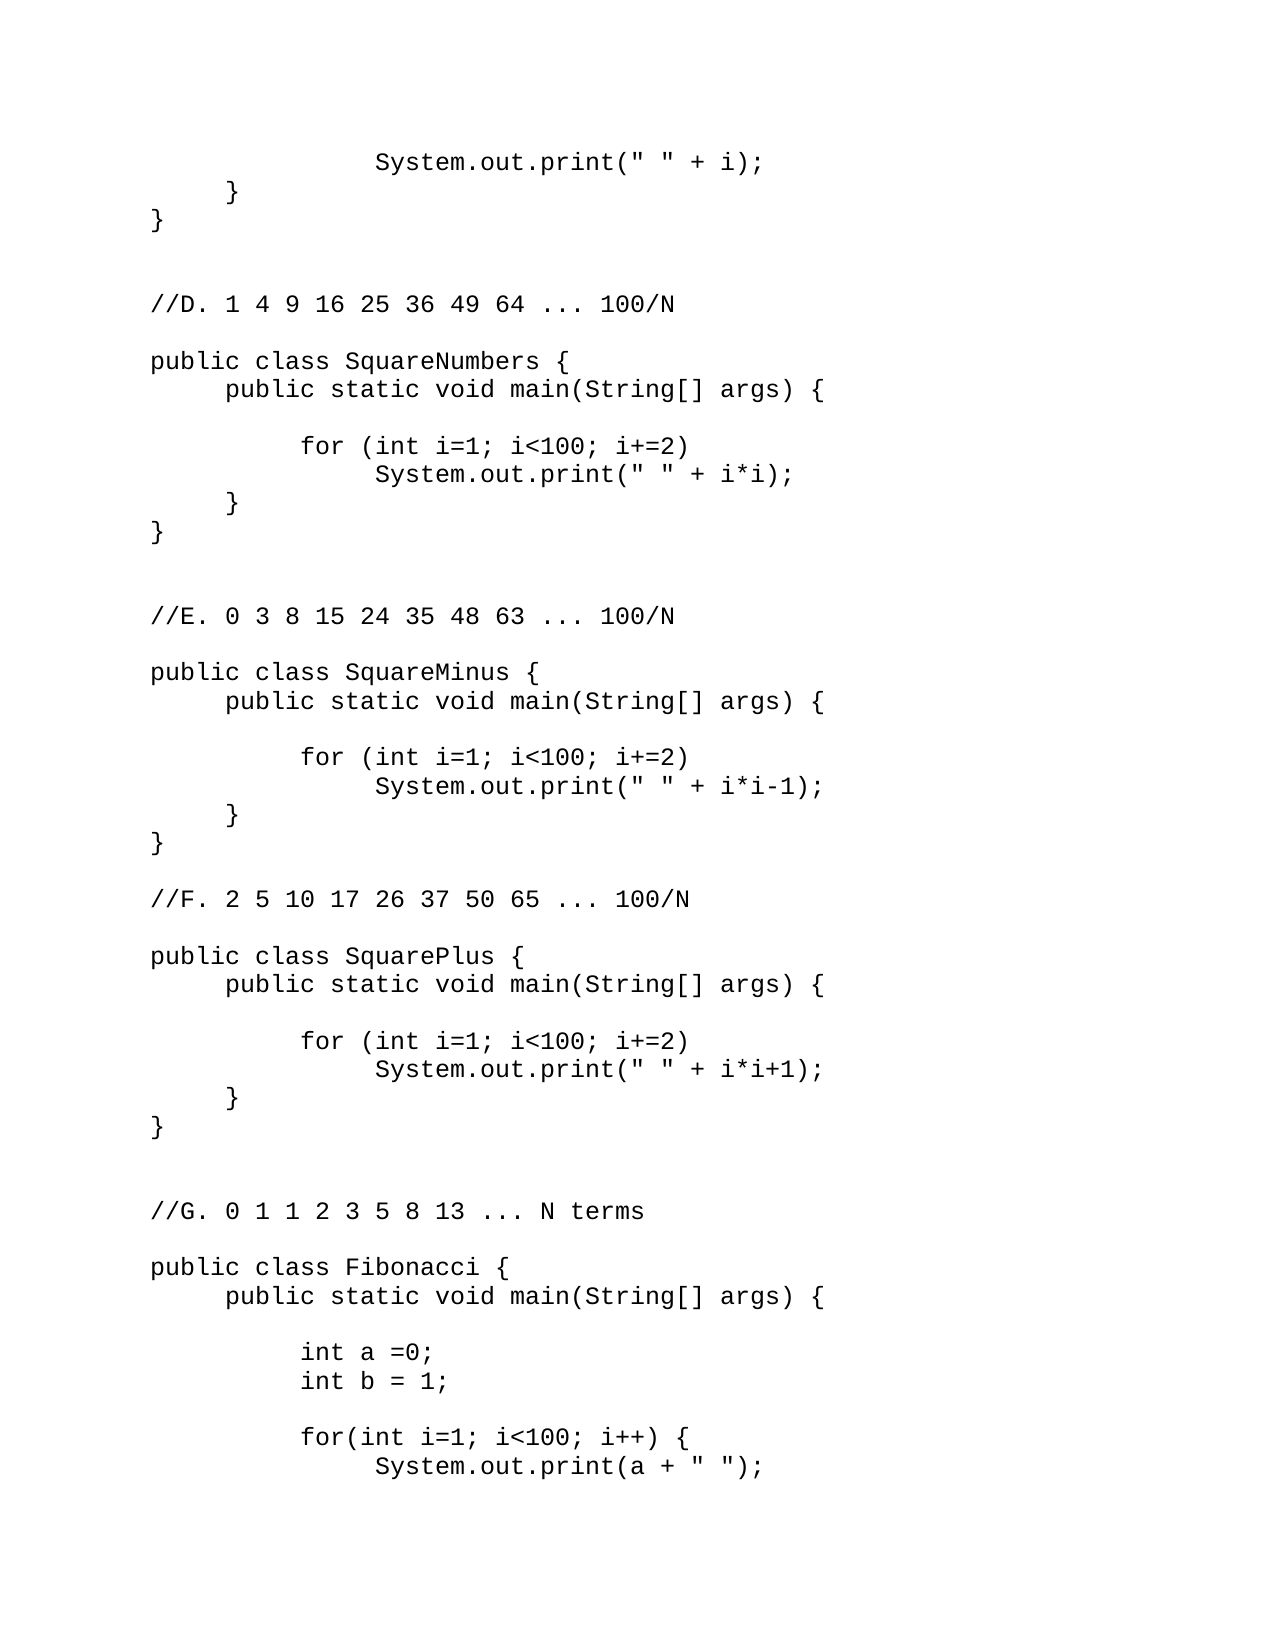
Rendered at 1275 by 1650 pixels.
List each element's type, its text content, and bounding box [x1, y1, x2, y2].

text //G. 0 1 1 2 3 5 8 13 ... N terms [150, 1198, 1125, 1227]
text for(int i=1; i<100; i++) { [150, 1425, 1125, 1453]
text public static void main(String[] args) { [150, 972, 1125, 1000]
text } [150, 1085, 1125, 1113]
text } [150, 1113, 1125, 1142]
text } [150, 490, 1125, 518]
text public static void main(String[] args) { [150, 688, 1125, 717]
text int b = 1; [150, 1368, 1125, 1397]
text System.out.print(" " + i*i-1); [150, 773, 1125, 802]
text System.out.print(a + " "); [150, 1453, 1125, 1482]
text } [150, 830, 1125, 858]
text for (int i=1; i<100; i+=2) [150, 433, 1125, 462]
text int a =0; [150, 1340, 1125, 1368]
text for (int i=1; i<100; i+=2) [150, 1028, 1125, 1057]
text } [150, 207, 1125, 235]
text } [150, 802, 1125, 830]
text System.out.print(" " + i*i); [150, 462, 1125, 490]
text //F. 2 5 10 17 26 37 50 65 ... 100/N [150, 887, 1125, 915]
text public static void main(String[] args) { [150, 1283, 1125, 1312]
text public class SquarePlus { [150, 943, 1125, 972]
text for (int i=1; i<100; i+=2) [150, 745, 1125, 773]
text //E. 0 3 8 15 24 35 48 63 ... 100/N [150, 603, 1125, 632]
text public class SquareMinus { [150, 660, 1125, 688]
text public static void main(String[] args) { [150, 377, 1125, 405]
text System.out.print(" " + i*i+1); [150, 1057, 1125, 1085]
text } [150, 518, 1125, 547]
text public class SquareNumbers { [150, 348, 1125, 377]
text //D. 1 4 9 16 25 36 49 64 ... 100/N [150, 292, 1125, 320]
text } [150, 178, 1125, 207]
text public class Fibonacci { [150, 1255, 1125, 1283]
text System.out.print(" " + i); [150, 150, 1125, 178]
